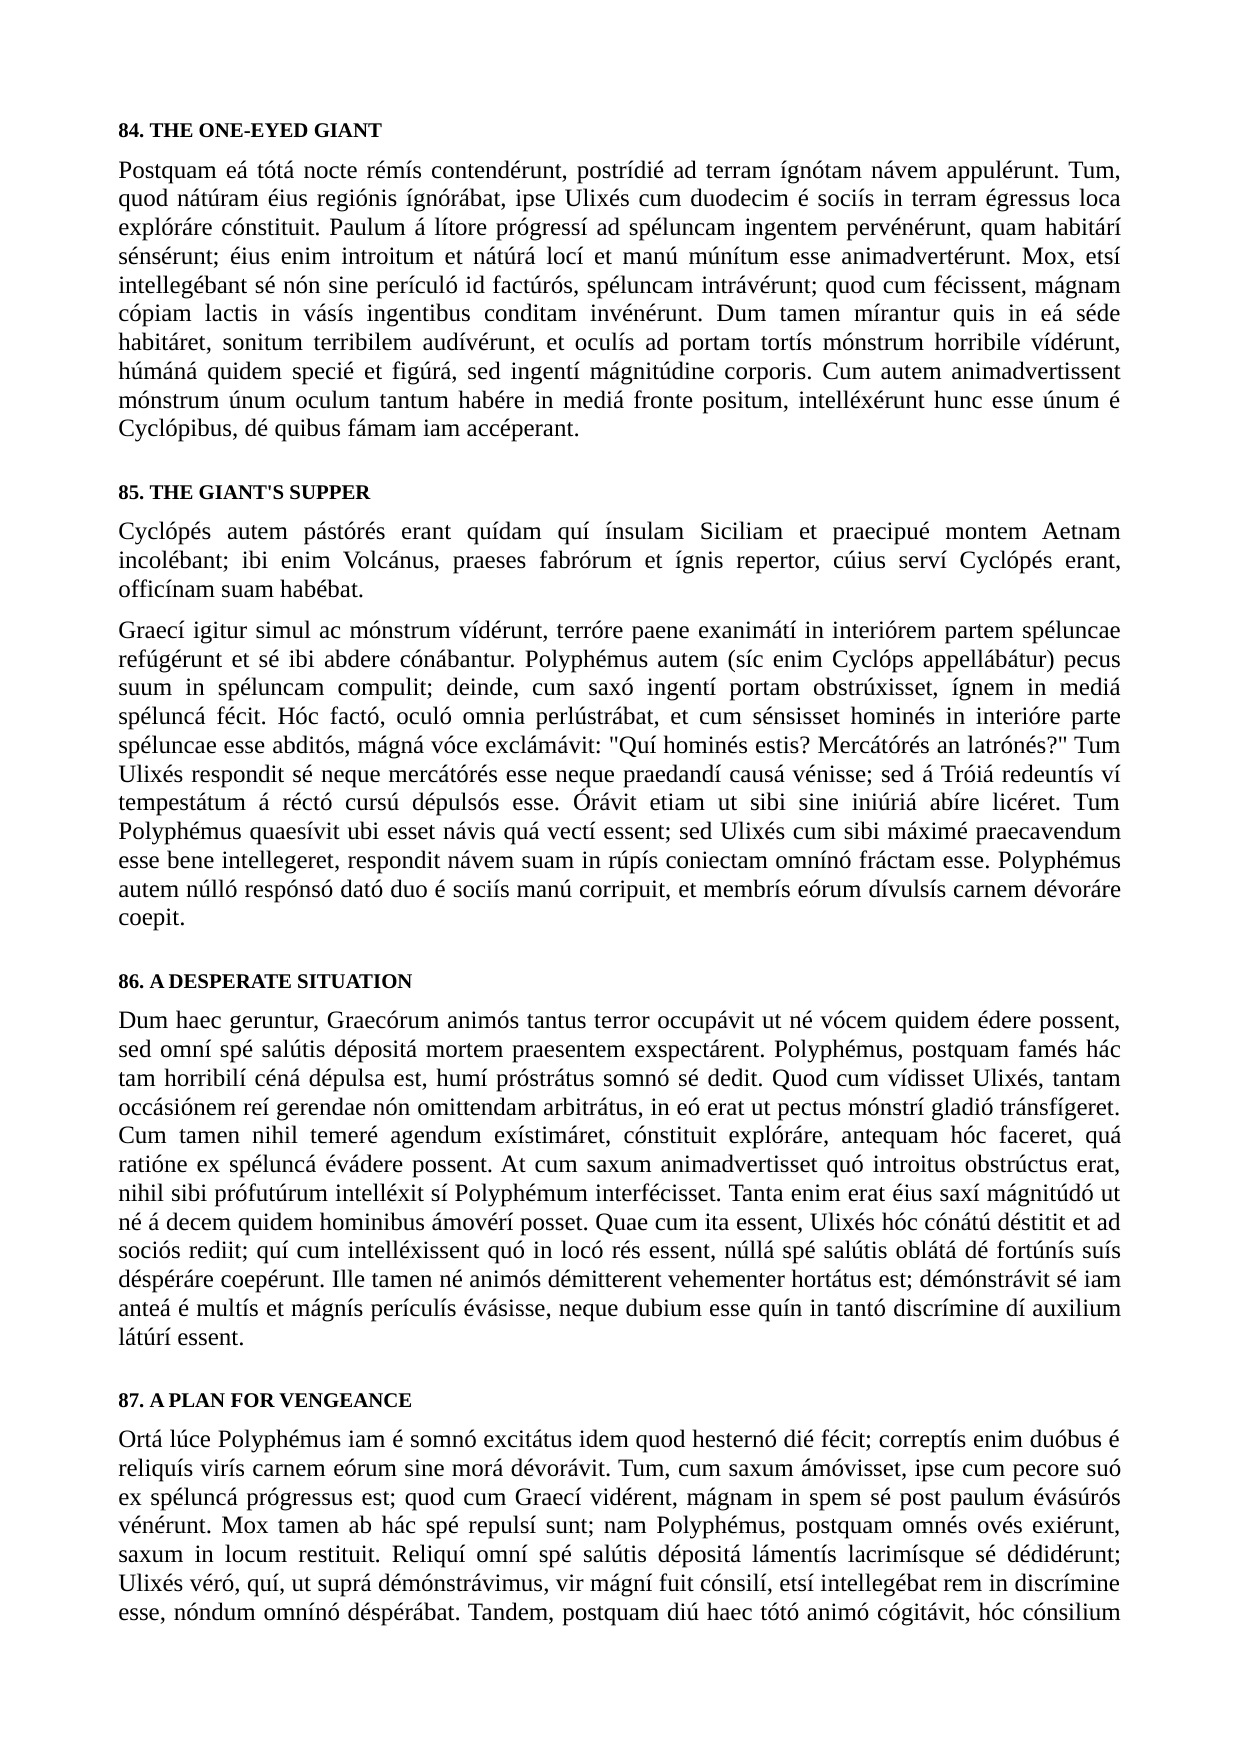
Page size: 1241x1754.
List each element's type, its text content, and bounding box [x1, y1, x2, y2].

text Dum haec geruntur, Graecórum animós tantus terror occupávit ut né vócem quidem édere possent, sed omní spé salútis dépositá mortem praesentem exspectárent. Polyphémus, postquam famés hác tam horribilí céná dépulsa est, humí próstrátus somnó sé dedit. Quod cum vídisset Ulixés, tantam occásiónem reí gerendae nón omittendam arbitrátus, in eó erat ut pectus mónstrí gladió tránsfígeret. Cum tamen nihil temeré agendum exístimáret, cónstituit explóráre, antequam hóc faceret, quá ratióne ex spéluncá évádere possent. At cum saxum animadvertisset quó introitus obstrúctus erat, nihil sibi prófutúrum intelléxit sí Polyphémum interfécisset. Tanta enim erat éius saxí mágnitúdó ut né á decem quidem hominibus ámovérí posset. Quae cum ita essent, Ulixés hóc cónátú déstitit et ad sociós rediit; quí cum intelléxissent quó in locó rés essent, núllá spé salútis oblátá dé fortúnís suís déspéráre coepérunt. Ille tamen né animós démitterent vehementer hortátus est; démónstrávit sé iam anteá é multís et mágnís perículís évásisse, neque dubium esse quín in tantó discrímine dí auxilium látúrí essent. [118, 1005, 1122, 1350]
text Postquam eá tótá nocte rémís contendérunt, postrídié ad terram ígnótam návem appulérunt. Tum, quod nátúram éius regiónis ígnórábat, ipse Ulixés cum duodecim é sociís in terram égressus loca explóráre cónstituit. Paulum á lítore prógressí ad spéluncam ingentem pervénérunt, quam habitárí sénsérunt; éius enim introitum et nátúrá locí et manú múnítum esse animadvertérunt. Mox, etsí intellegébant sé nón sine perículó id factúrós, spéluncam intrávérunt; quod cum fécissent, mágnam cópiam lactis in vásís ingentibus conditam invénérunt. Dum tamen mírantur quis in eá séde habitáret, sonitum terribilem audívérunt, et oculís ad portam tortís mónstrum horribile vídérunt, húmáná quidem specié et figúrá, sed ingentí mágnitúdine corporis. Cum autem animadvertissent mónstrum únum oculum tantum habére in mediá fronte positum, intelléxérunt hunc esse únum é Cyclópibus, dé quibus fámam iam accéperant. [118, 155, 1122, 442]
subtitle 84. THE ONE-EYED GIANT [118, 118, 1122, 142]
subtitle 87. A PLAN FOR VENGEANCE [118, 1388, 1122, 1412]
text Ortá lúce Polyphémus iam é somnó excitátus idem quod hesternó dié fécit; correptís enim duóbus é reliquís virís carnem eórum sine morá dévorávit. Tum, cum saxum ámóvisset, ipse cum pecore suó ex spéluncá prógressus est; quod cum Graecí vidérent, mágnam in spem sé post paulum évásúrós vénérunt. Mox tamen ab hác spé repulsí sunt; nam Polyphémus, postquam omnés ovés exiérunt, saxum in locum restituit. Reliquí omní spé salútis dépositá lámentís lacrimísque sé dédidérunt; Ulixés véró, quí, ut suprá démónstrávimus, vir mágní fuit cónsilí, etsí intellegébat rem in discrímine esse, nóndum omnínó déspérábat. Tandem, postquam diú haec tótó animó cógitávit, hóc cónsilium [118, 1424, 1122, 1626]
subtitle 85. THE GIANT'S SUPPER [118, 480, 1122, 504]
text Graecí igitur simul ac mónstrum vídérunt, terróre paene exanimátí in interiórem partem spéluncae refúgérunt et sé ibi abdere cónábantur. Polyphémus autem (síc enim Cyclóps appellábátur) pecus suum in spéluncam compulit; deinde, cum saxó ingentí portam obstrúxisset, ígnem in mediá spéluncá fécit. Hóc factó, oculó omnia perlústrábat, et cum sénsisset hominés in interióre parte spéluncae esse abditós, mágná vóce exclámávit: "Quí hominés estis? Mercátórés an latrónés?" Tum Ulixés respondit sé neque mercátórés esse neque praedandí causá vénisse; sed á Tróiá redeuntís ví tempestátum á réctó cursú dépulsós esse. Órávit etiam ut sibi sine iniúriá abíre licéret. Tum Polyphémus quaesívit ubi esset návis quá vectí essent; sed Ulixés cum sibi máximé praecavendum esse bene intellegeret, respondit návem suam in rúpís coniectam omnínó fráctam esse. Polyphémus autem núlló respónsó dató duo é sociís manú corripuit, et membrís eórum dívulsís carnem dévoráre coepit. [118, 615, 1122, 931]
text Cyclópés autem pástórés erant quídam quí ínsulam Siciliam et praecipué montem Aetnam incolébant; ibi enim Volcánus, praeses fabrórum et ígnis repertor, cúius serví Cyclópés erant, officínam suam habébat. [118, 516, 1122, 602]
subtitle 86. A DESPERATE SITUATION [118, 969, 1122, 993]
